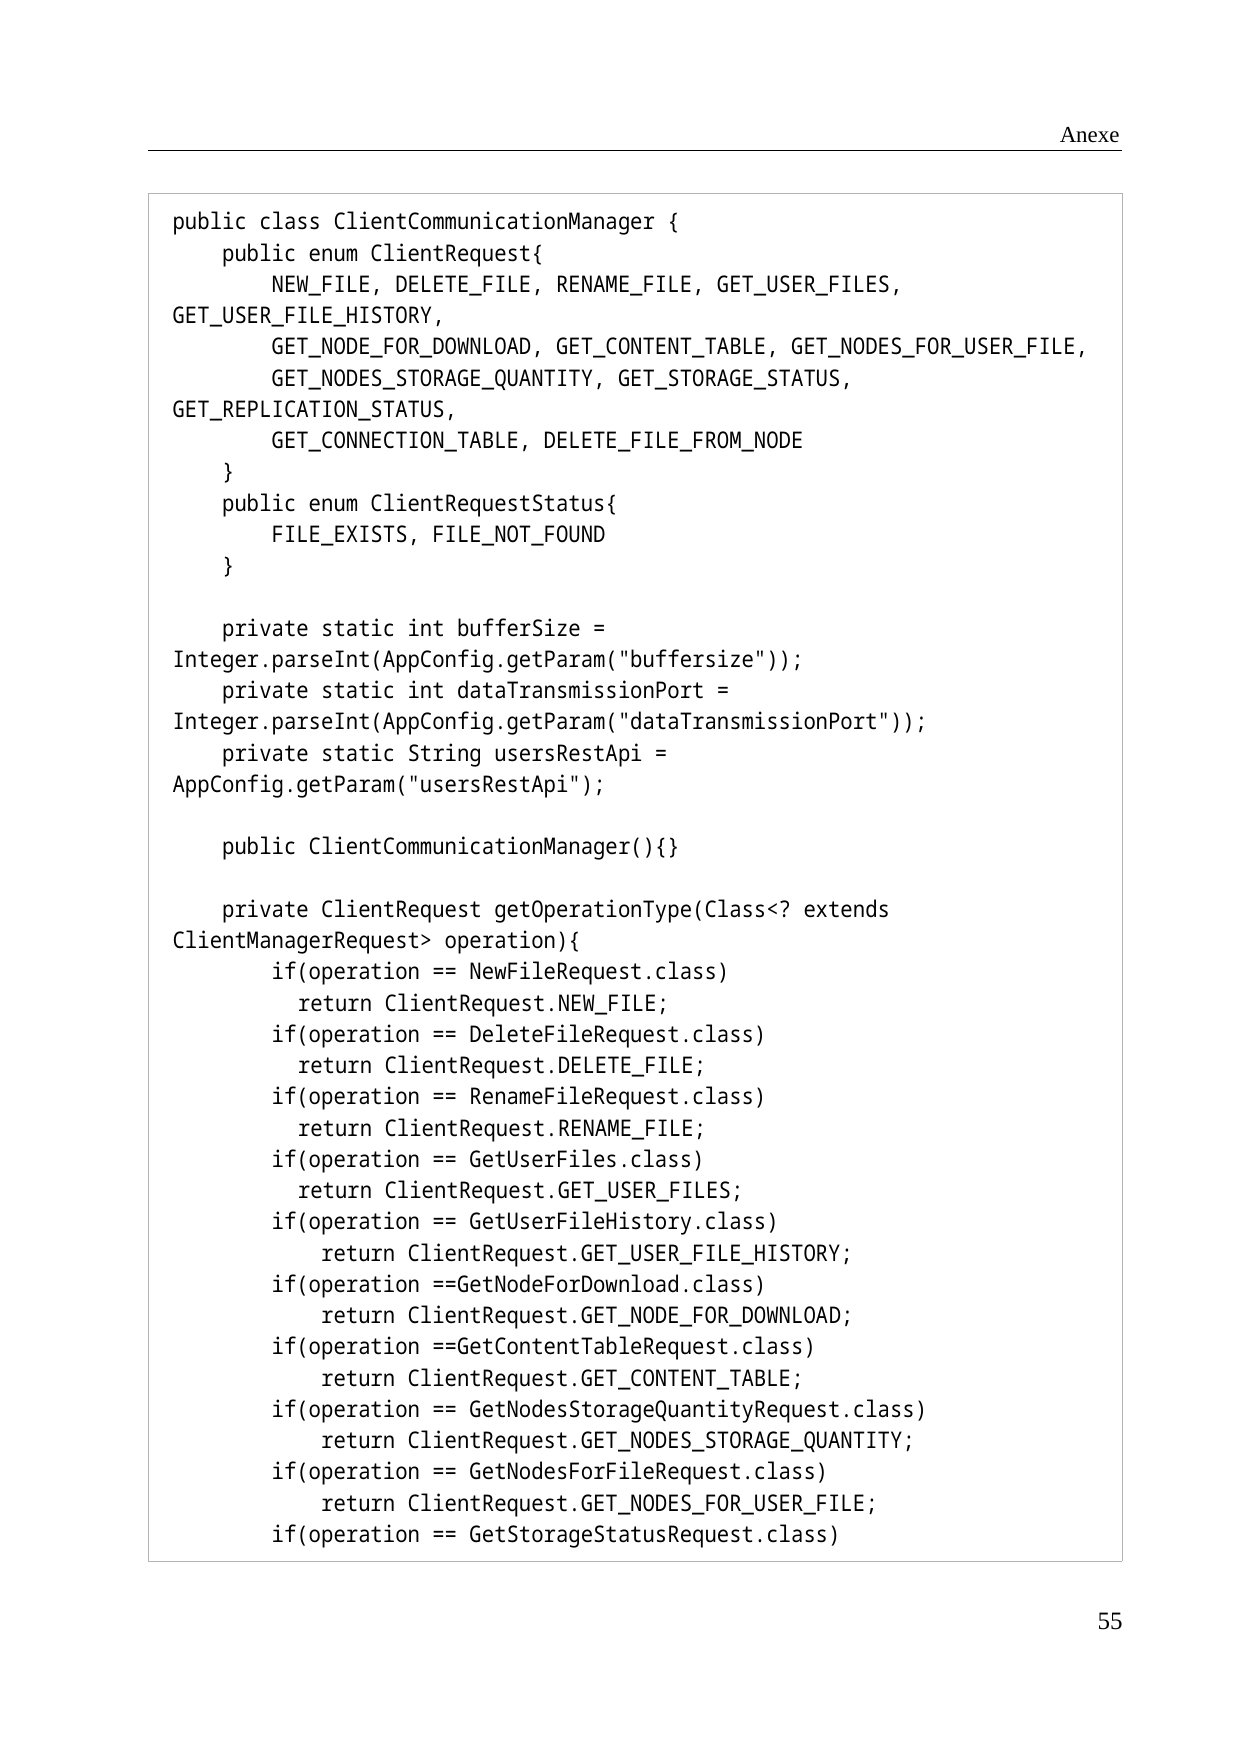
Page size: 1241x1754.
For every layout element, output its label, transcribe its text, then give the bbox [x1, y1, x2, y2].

text } [149, 443, 1122, 474]
text public ClientCommunicationManager(){} [149, 818, 1122, 861]
text return ClientRequest.GET_USER_FILE_HISTORY; [149, 1224, 1122, 1255]
text return ClientRequest.DELETE_FILE; [149, 1036, 1122, 1068]
text if(operation == NewFileRequest.class) [149, 943, 1122, 974]
text public class ClientCommunicationManager { [149, 194, 1122, 224]
text return ClientRequest.RENAME_FILE; [149, 1099, 1122, 1130]
text return ClientRequest.GET_NODES_FOR_USER_FILE; [149, 1474, 1122, 1505]
text if(operation ==GetNodeForDownload.class) [149, 1255, 1122, 1286]
text return ClientRequest.GET_USER_FILES; [149, 1161, 1122, 1193]
text GET_NODE_FOR_DOWNLOAD, GET_CONTENT_TABLE, GET_NODES_FOR_USER_FILE, [149, 318, 1122, 349]
text if(operation == GetStorageStatusRequest.class) [149, 1505, 1122, 1561]
text if(operation ==GetContentTableRequest.class) [149, 1318, 1122, 1349]
text } [149, 536, 1122, 580]
text GET_CONNECTION_TABLE, DELETE_FILE_FROM_NODE [149, 411, 1122, 443]
text return ClientRequest.GET_NODE_FOR_DOWNLOAD; [149, 1286, 1122, 1318]
text private static int dataTransmissionPort = Integer.parseInt(AppConfig.getParam("dataTransmissionPort")); [149, 661, 1122, 724]
text return ClientRequest.GET_NODES_STORAGE_QUANTITY; [149, 1411, 1122, 1443]
text if(operation == RenameFileRequest.class) [149, 1068, 1122, 1099]
text private static String usersRestApi = AppConfig.getParam("usersRestApi"); [149, 724, 1122, 799]
text private ClientRequest getOperationType(Class<? extends ClientManagerRequest> operation){ [149, 880, 1122, 943]
text GET_NODES_STORAGE_QUANTITY, GET_STORAGE_STATUS, GET_REPLICATION_STATUS, [149, 349, 1122, 411]
text if(operation == DeleteFileRequest.class) [149, 1005, 1122, 1036]
text if(operation == GetUserFileHistory.class) [149, 1193, 1122, 1224]
text FILE_EXISTS, FILE_NOT_FOUND [149, 505, 1122, 536]
text public enum ClientRequestStatus{ [149, 474, 1122, 505]
text if(operation == GetNodesForFileRequest.class) [149, 1443, 1122, 1474]
text public enum ClientRequest{ [149, 224, 1122, 255]
text private static int bufferSize = Integer.parseInt(AppConfig.getParam("buffersize")); [149, 599, 1122, 661]
text return ClientRequest.GET_CONTENT_TABLE; [149, 1349, 1122, 1380]
text NEW_FILE, DELETE_FILE, RENAME_FILE, GET_USER_FILES, GET_USER_FILE_HISTORY, [149, 255, 1122, 318]
text return ClientRequest.NEW_FILE; [149, 974, 1122, 1005]
text if(operation == GetUserFiles.class) [149, 1130, 1122, 1161]
text if(operation == GetNodesStorageQuantityRequest.class) [149, 1380, 1122, 1411]
